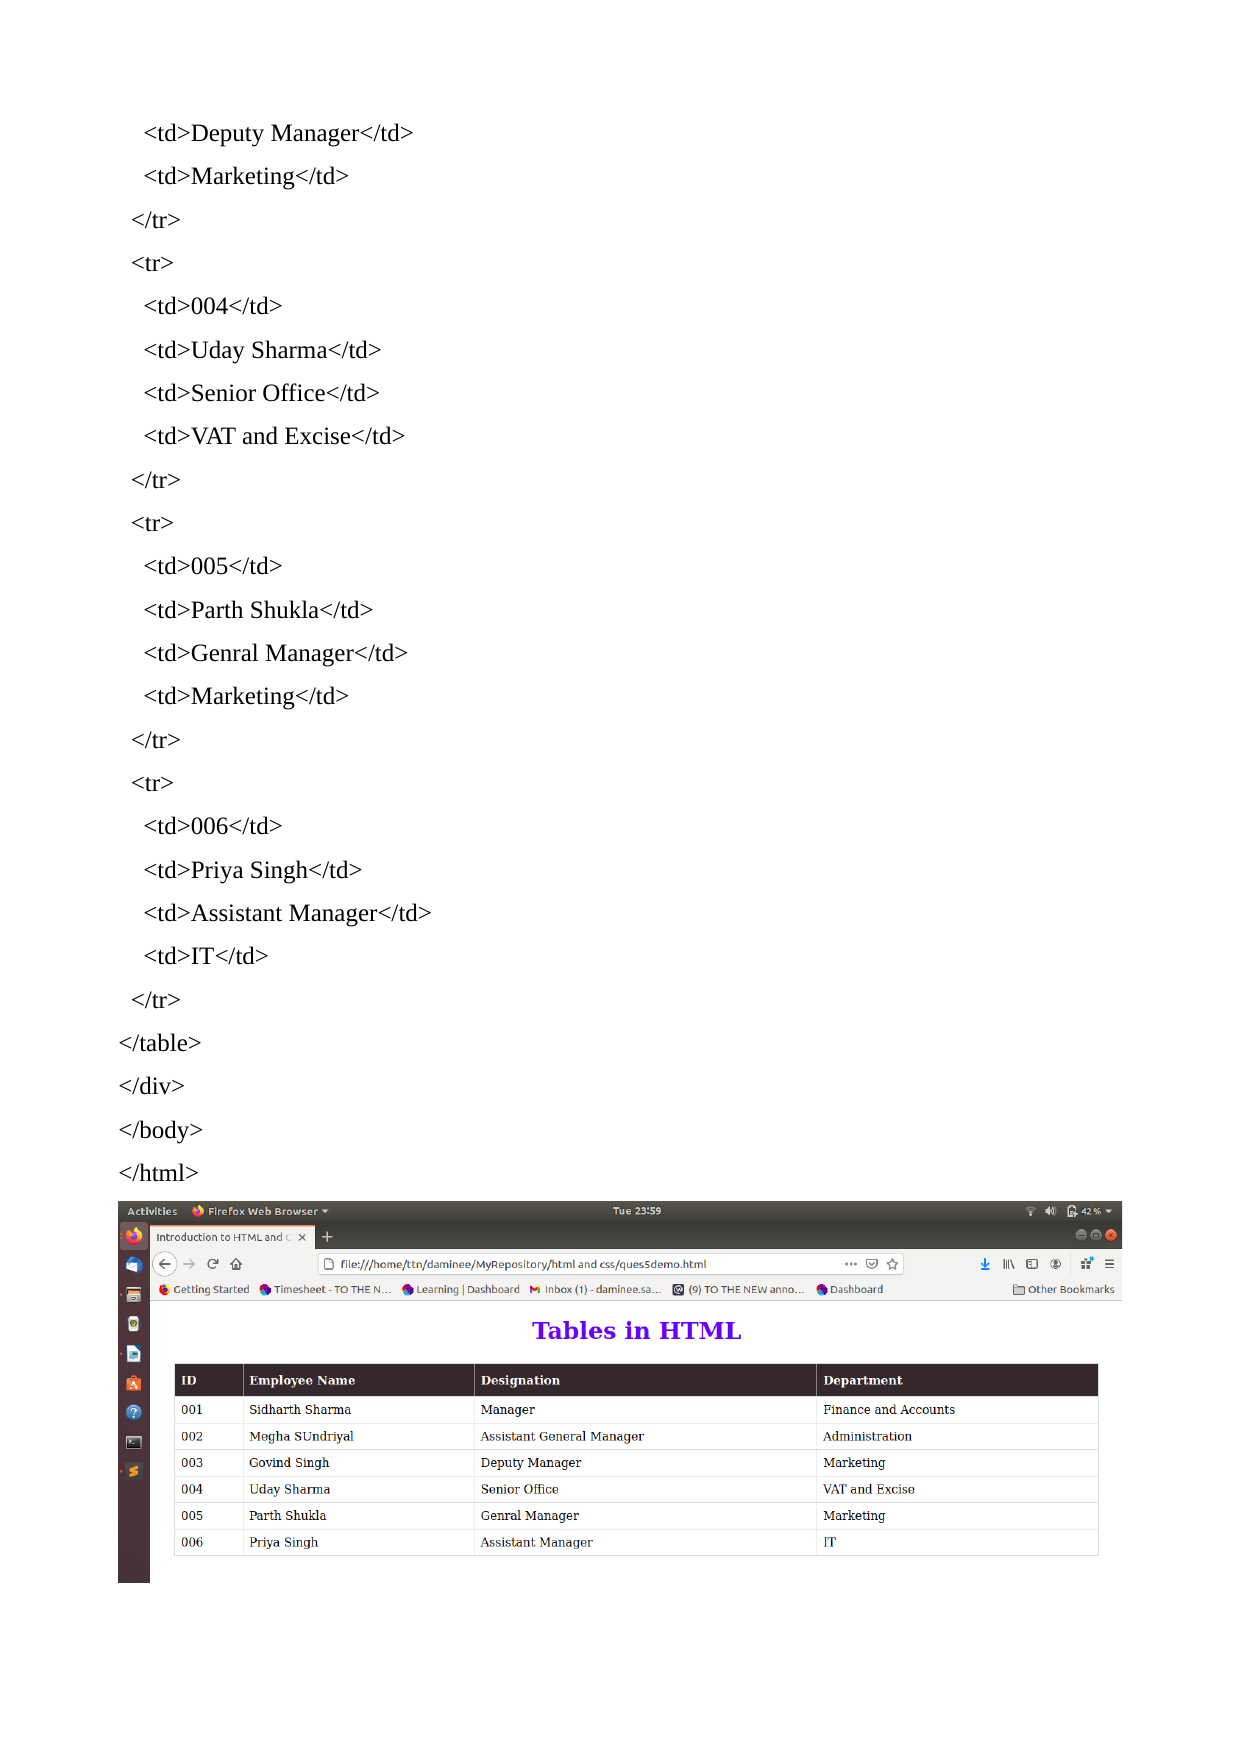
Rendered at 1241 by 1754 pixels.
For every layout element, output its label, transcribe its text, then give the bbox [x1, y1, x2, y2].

text </table> [118, 1028, 1122, 1057]
picture [118, 1201, 1123, 1583]
text <td>Uday Sharma</td> [118, 335, 1122, 363]
text </tr> [118, 985, 1122, 1013]
text <td>VAT and Excise</td> [118, 421, 1122, 450]
text <tr> [118, 248, 1122, 277]
text </body> [118, 1115, 1122, 1143]
text <tr> [118, 508, 1122, 537]
text <td>Senior Office</td> [118, 378, 1122, 407]
text <td>IT</td> [118, 941, 1122, 970]
text <td>Marketing</td> [118, 681, 1122, 710]
text <td>006</td> [118, 811, 1122, 840]
text <td>004</td> [118, 291, 1122, 320]
text <td>Assistant Manager</td> [118, 898, 1122, 927]
text <td>005</td> [118, 551, 1122, 580]
text </div> [118, 1071, 1122, 1100]
text </tr> [118, 725, 1122, 753]
text </tr> [118, 465, 1122, 493]
text <td>Priya Singh</td> [118, 855, 1122, 883]
text <td>Genral Manager</td> [118, 638, 1122, 667]
text </tr> [118, 205, 1122, 233]
text <td>Marketing</td> [118, 161, 1122, 190]
text <tr> [118, 768, 1122, 797]
text </html> [118, 1158, 1122, 1187]
text <td>Deputy Manager</td> [118, 118, 1122, 147]
text <td>Parth Shukla</td> [118, 595, 1122, 623]
